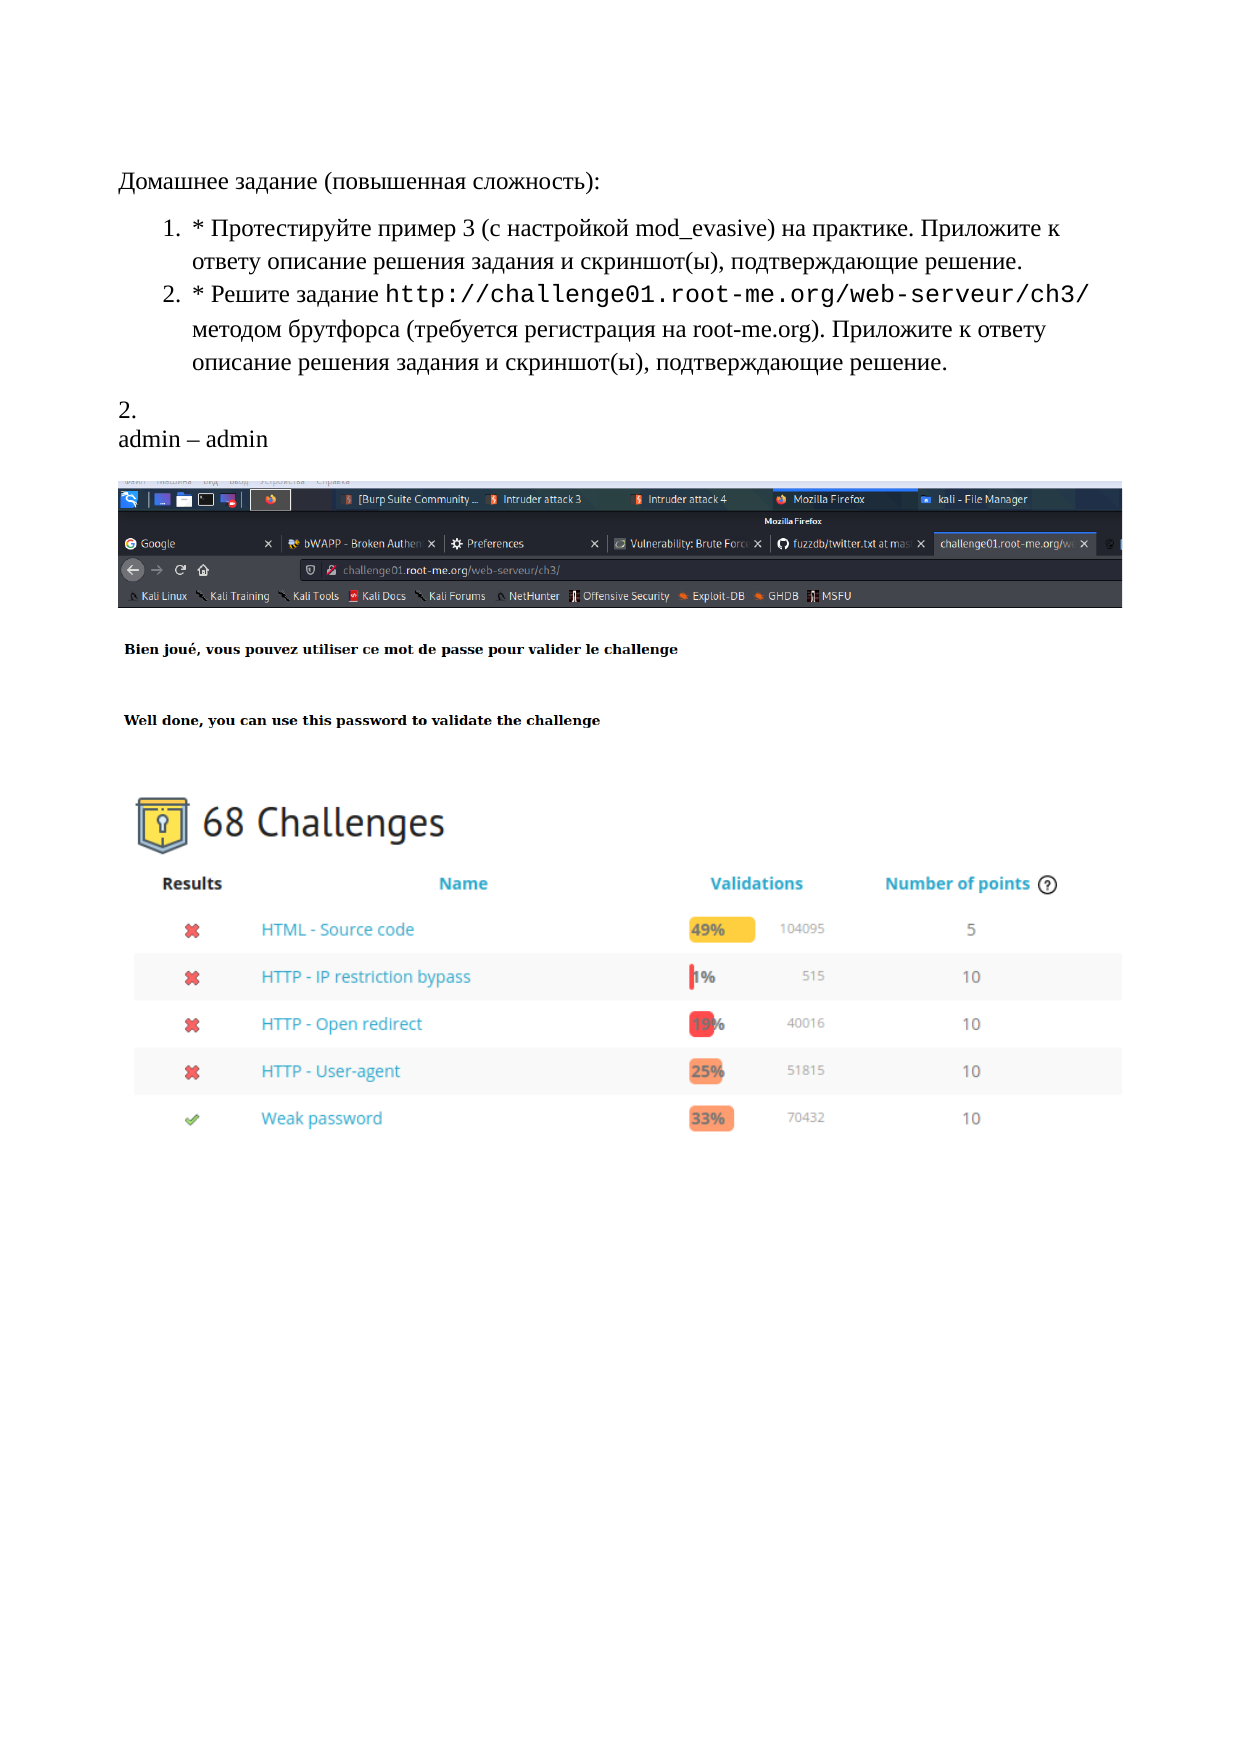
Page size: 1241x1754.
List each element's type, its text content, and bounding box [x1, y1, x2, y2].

text 2. [118, 395, 1122, 424]
list * Протестируйте пример 3 (с настройкой mod_evasive) на практике. Приложите к ответу описание решения задания и скриншот(ы), подтверждающие решение. [162, 213, 1122, 275]
picture [118, 481, 1123, 759]
text Домашнее задание (повышенная сложность): [118, 166, 1122, 194]
list * Решите задание http://challenge01.root-me.org/web-serveur/ch3/ методом брутфорса (требуется регистрация на root-me.org). Приложите к ответу описание решения задания и скриншот(ы), подтверждающие решение. [162, 279, 1122, 376]
picture [118, 787, 1123, 1141]
text admin – admin [118, 424, 1122, 453]
